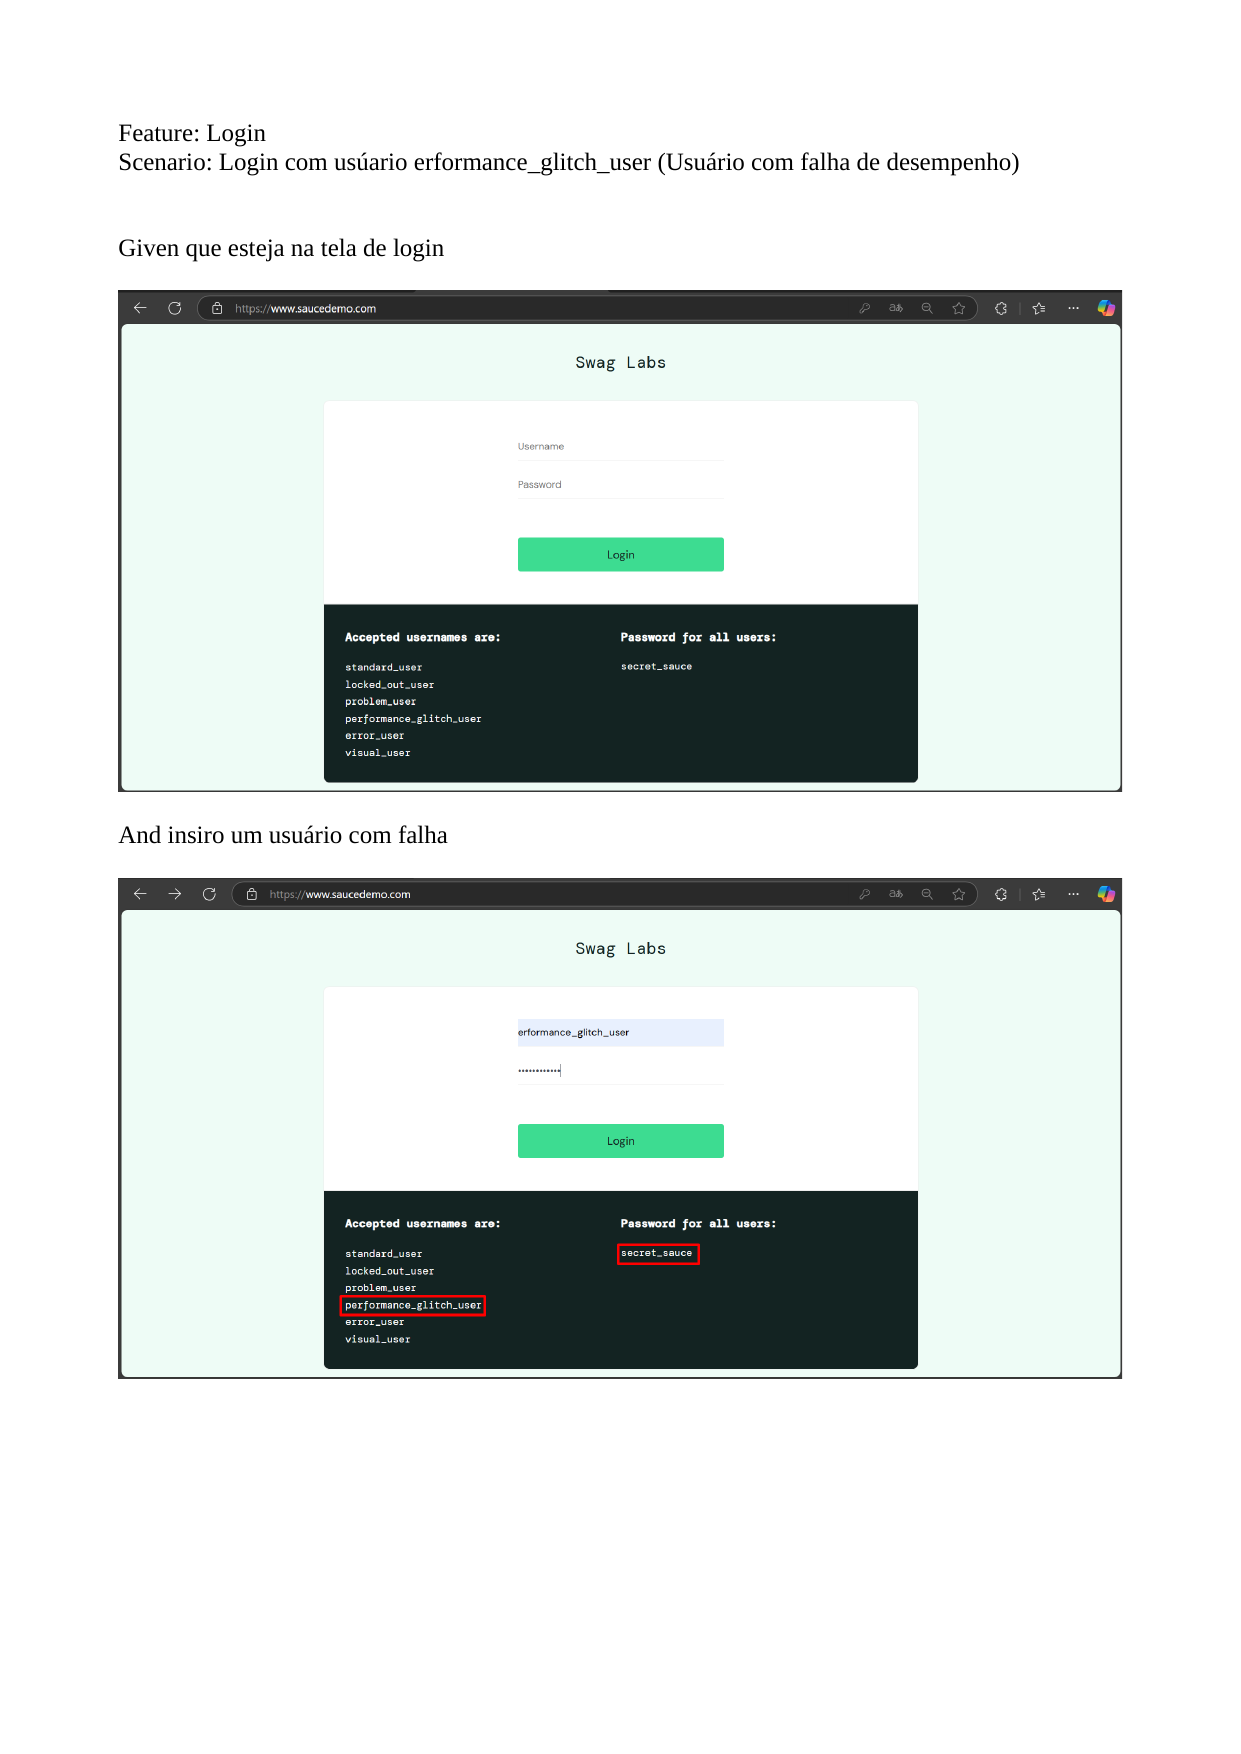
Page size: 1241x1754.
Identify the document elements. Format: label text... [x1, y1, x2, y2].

text Given que esteja na tela de login [118, 233, 1122, 262]
text Feature: Login [118, 118, 1122, 147]
text Scenario: Login com usúario erformance_glitch_user (Usuário com falha de desempenho) [118, 147, 1122, 176]
text And insiro um usuário com falha [118, 821, 1122, 849]
picture [118, 290, 1123, 792]
picture [118, 878, 1123, 1379]
